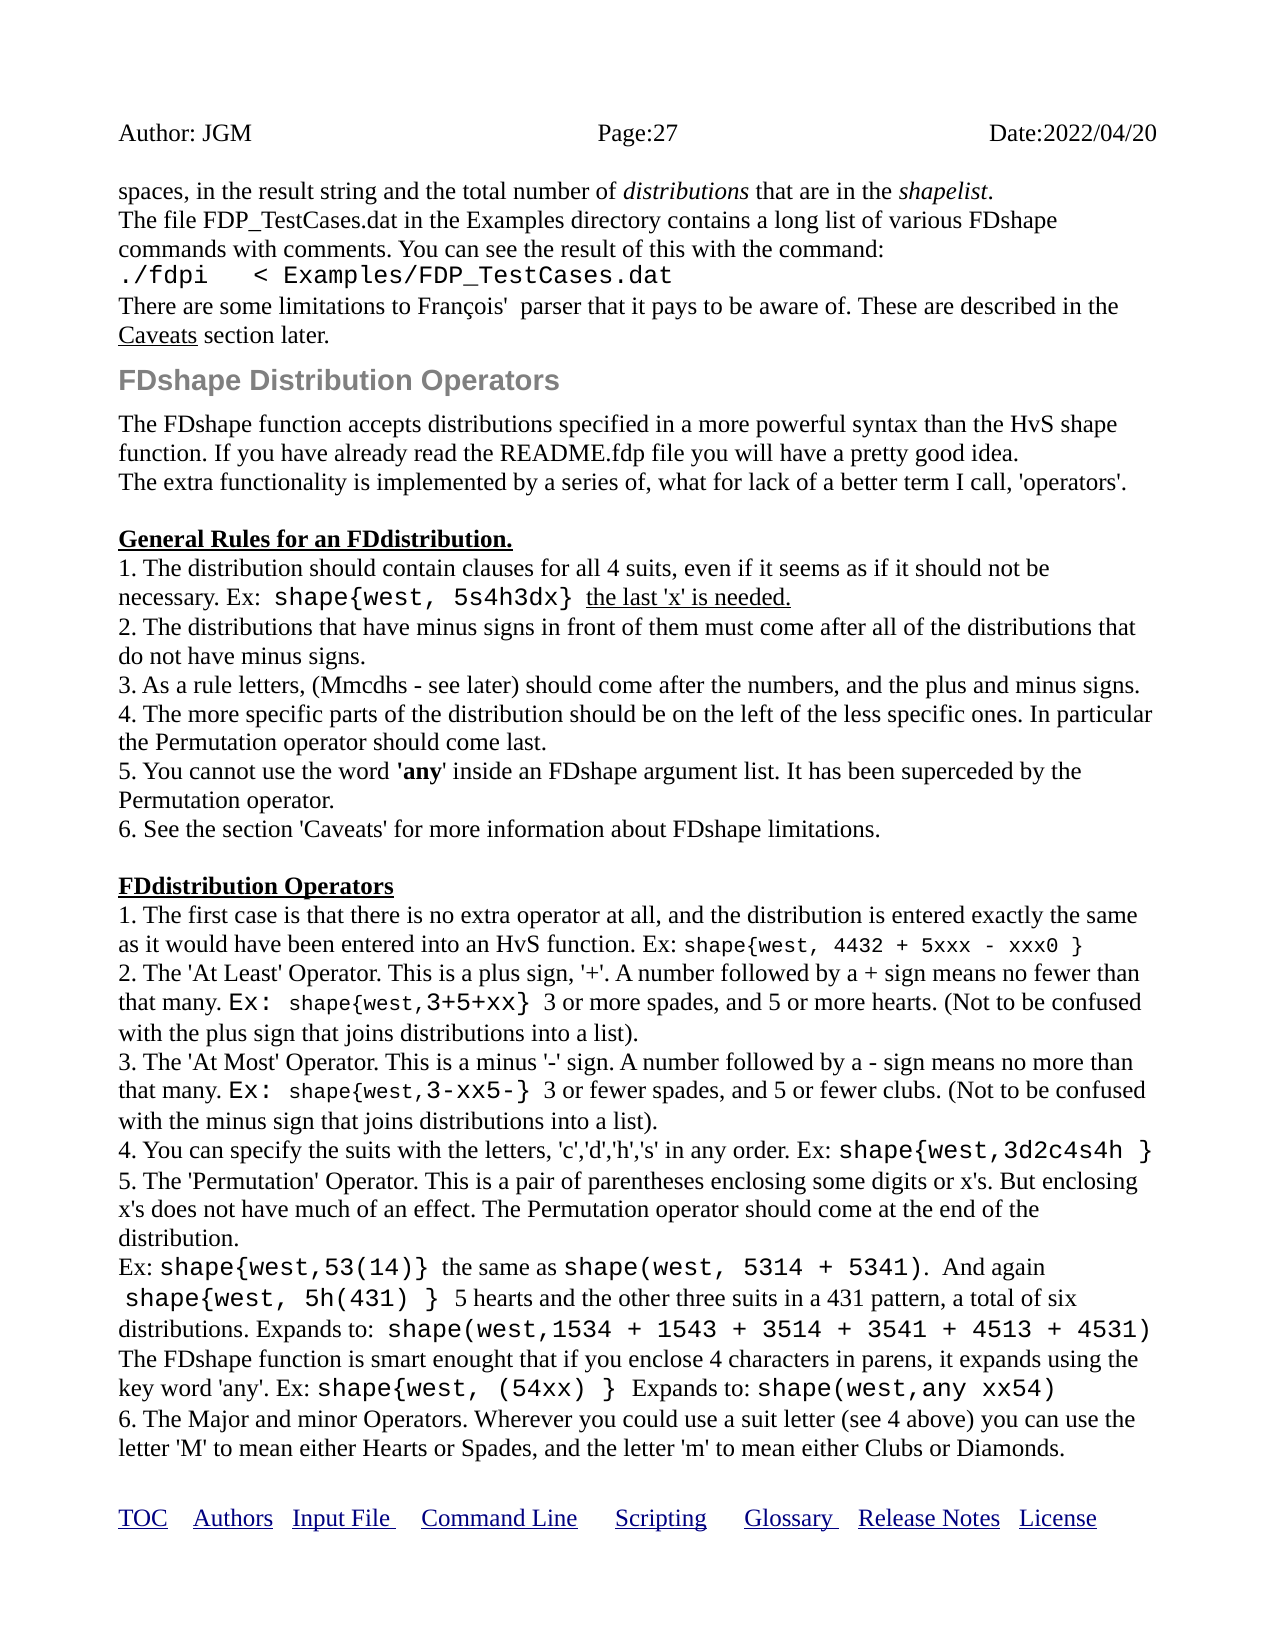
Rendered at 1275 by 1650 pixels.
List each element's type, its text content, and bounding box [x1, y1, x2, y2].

text The extra functionality is implemented by a series of, what for lack of a better term I call, 'operators'. [118, 467, 1157, 495]
text The FDshape function is smart enought that if you enclose 4 characters in parens, it expands using the key word 'any'. Ex: shape{west, (54xx) } Expands to: shape(west,any xx54) [118, 1344, 1157, 1404]
text spaces, in the result string and the total number of distributions that are in the shapelist. [118, 176, 1157, 205]
subtitle FDshape Distribution Operators [118, 363, 1157, 397]
text 2. The 'At Least' Operator. This is a plus sign, '+'. A number followed by a + sign means no fewer than that many. Ex: shape{west,3+5+xx} 3 or more spades, and 5 or more hearts. (Not to be confused with the plus sign that joins distributions into a list). [118, 958, 1157, 1047]
text There are some limitations to François' parser that it pays to be aware of. These are described in the Caveats section later. [118, 291, 1157, 348]
text shape{west, 5h(431) } 5 hearts and the other three suits in a 431 pattern, a total of six distributions. Expands to: shape(west,1534 + 1543 + 3514 + 3541 + 4513 + 4531) [118, 1283, 1157, 1344]
text The file FDP_TestCases.dat in the Examples directory contains a long list of various FDshape commands with comments. You can see the result of this with the command: [118, 205, 1157, 263]
text 5. The 'Permutation' Operator. This is a pair of parentheses enclosing some digits or x's. But enclosing x's does not have much of an effect. The Permutation operator should come at the end of the distribution. [118, 1166, 1157, 1252]
text 3. As a rule letters, (Mmcdhs - see later) should come after the numbers, and the plus and minus signs. [118, 670, 1157, 699]
text ./fdpi < Examples/FDP_TestCases.dat [118, 263, 1157, 291]
text 5. You cannot use the word 'any' inside an FDshape argument list. It has been superceded by the Permutation operator. [118, 756, 1157, 814]
text 1. The distribution should contain clauses for all 4 suits, even if it seems as if it should not be necessary. Ex: shape{west, 5s4h3dx} the last 'x' is needed. [118, 553, 1157, 612]
text General Rules for an FDdistribution. [118, 524, 1157, 553]
text 4. You can specify the suits with the letters, 'c','d','h','s' in any order. Ex: shape{west,3d2c4s4h } [118, 1135, 1157, 1166]
text Ex: shape{west,53(14)} the same as shape(west, 5314 + 5341). And again [118, 1252, 1157, 1283]
text 6. The Major and minor Operators. Wherever you could use a suit letter (see 4 above) you can use the letter 'M' to mean either Hearts or Spades, and the letter 'm' to mean either Clubs or Diamonds. [118, 1404, 1157, 1462]
text 6. See the section 'Caveats' for more information about FDshape limitations. [118, 814, 1157, 842]
text FDdistribution Operators [118, 871, 1157, 900]
text 2. The distributions that have minus signs in front of them must come after all of the distributions that do not have minus signs. [118, 612, 1157, 670]
text 3. The 'At Most' Operator. This is a minus '-' sign. A number followed by a - sign means no more than that many. Ex: shape{west,3-xx5-} 3 or fewer spades, and 5 or fewer clubs. (Not to be confused with the minus sign that joins distributions into a list). [118, 1047, 1157, 1135]
text 4. The more specific parts of the distribution should be on the left of the less specific ones. In particular the Permutation operator should come last. [118, 699, 1157, 756]
text 1. The first case is that there is no extra operator at all, and the distribution is entered exactly the same as it would have been entered into an HvS function. Ex: shape{west, 4432 + 5xxx - xxx0 } [118, 900, 1157, 958]
text The FDshape function accepts distributions specified in a more powerful syntax than the HvS shape function. If you have already read the README.fdp file you will have a pretty good idea. [118, 409, 1157, 467]
